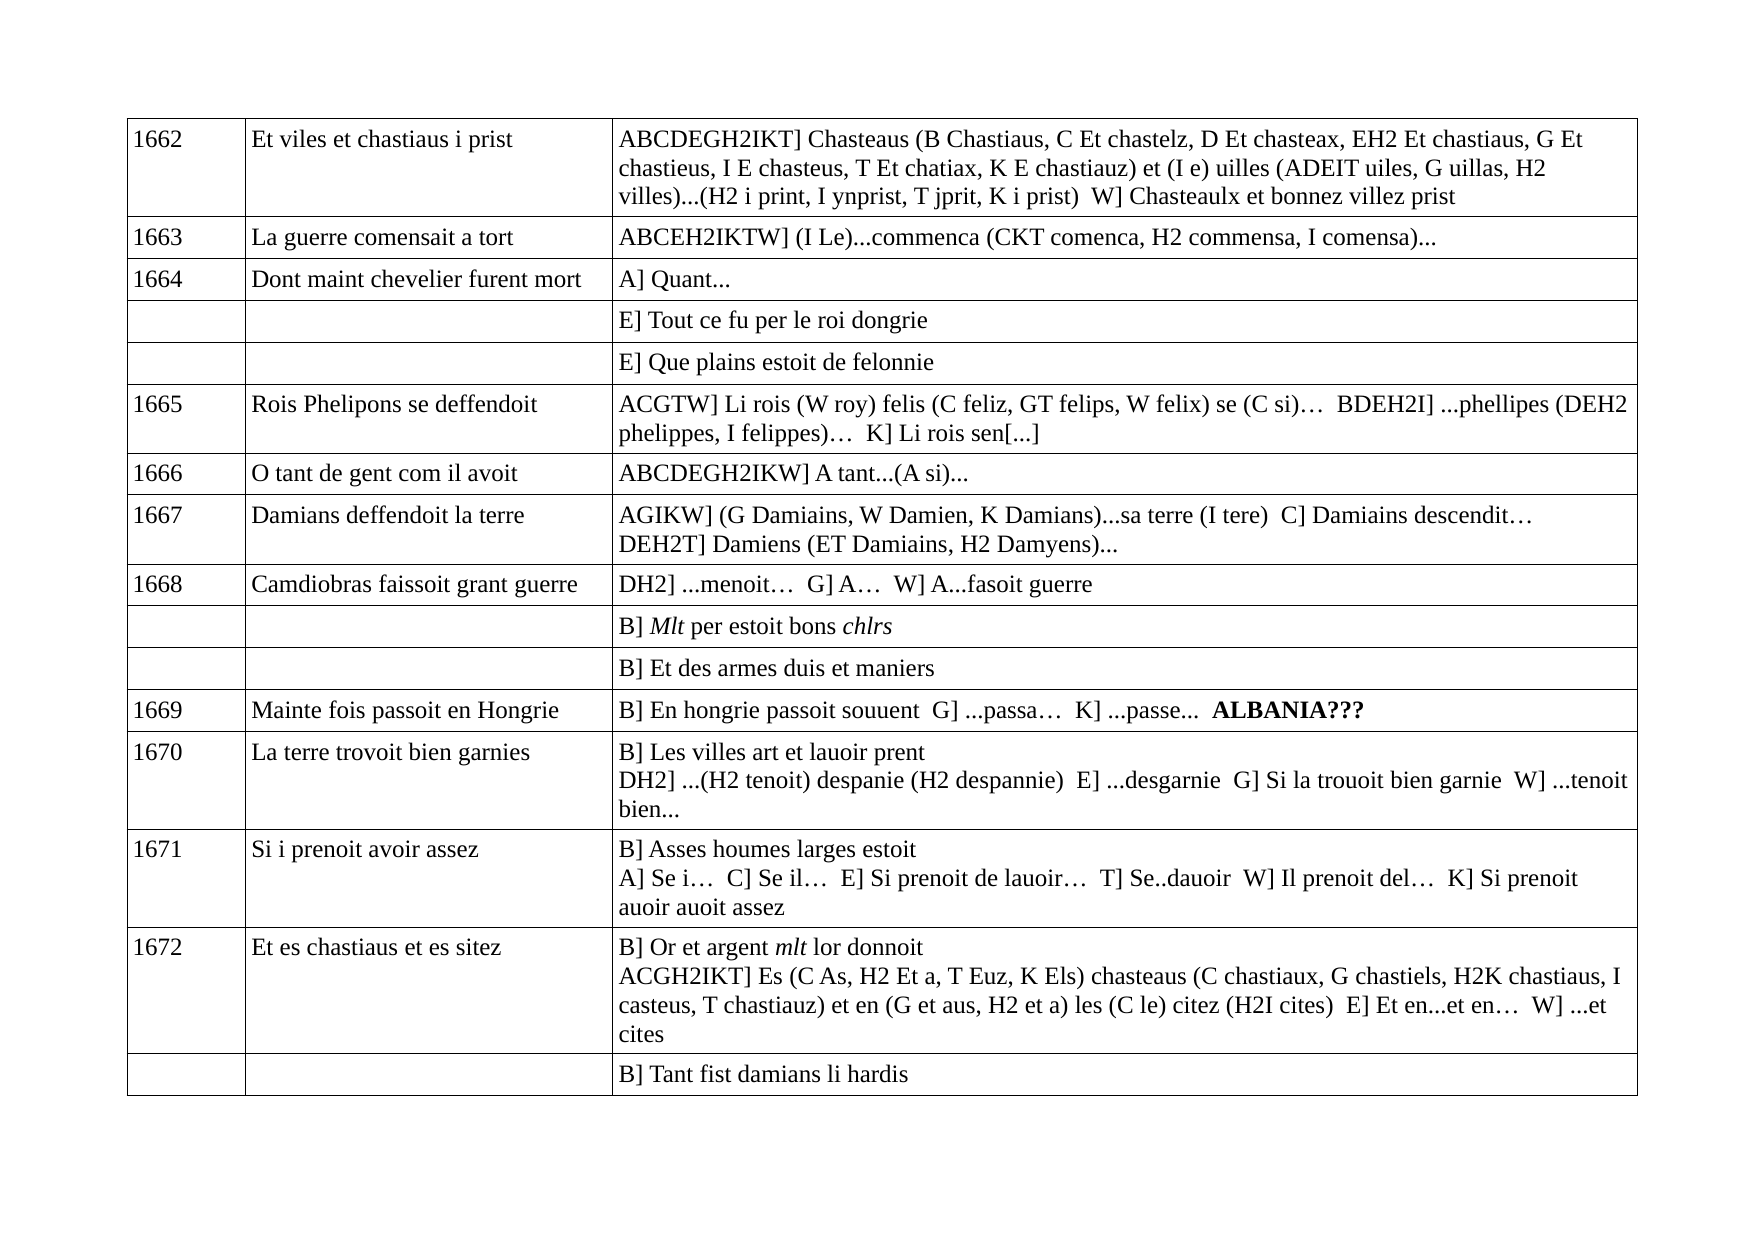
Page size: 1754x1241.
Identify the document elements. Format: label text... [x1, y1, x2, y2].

table_cell [128, 343, 245, 383]
table_cell O tant de gent com il avoit [246, 454, 612, 494]
table_cell [246, 301, 612, 342]
table_cell 1663 [128, 217, 245, 258]
table_cell La guerre comensait a tort [246, 217, 612, 258]
table_cell La terre trovoit bien garnies [246, 732, 612, 829]
table_cell ABCDEGH2IKT] Chasteaus (B Chastiaus, C Et chastelz, D Et chasteax, EH2 Et chastiaus, G Et chastieus, I E chasteus, T Et chatiax, K E chastiauz) et (I e) uilles (ADEIT uiles, G uillas, H2 villes)...(H2 i print, I ynprist, T jprit, K i prist) W] Chasteaulx et bonnez villez prist [613, 119, 1637, 216]
table_cell Camdiobras faissoit grant guerre [246, 565, 612, 605]
table_cell DH2] ...menoit… G] A… W] A...fasoit guerre [613, 565, 1637, 605]
table_cell 1664 [128, 259, 245, 300]
table_cell 1671 [128, 830, 245, 927]
table_cell 1668 [128, 565, 245, 605]
table_cell [128, 606, 245, 647]
table_cell B] Asses houmes larges estoit A] Se i… C] Se il… E] Si prenoit de lauoir… T] Se..dauoir W] Il prenoit del… K] Si prenoit auoir auoit assez [613, 830, 1637, 927]
table_cell 1662 [128, 119, 245, 216]
table_cell B] Et des armes duis et maniers [613, 648, 1637, 689]
table_cell B] Mlt per estoit bons chlrs [613, 606, 1637, 647]
table_cell Mainte fois passoit en Hongrie [246, 690, 612, 731]
table_cell [246, 606, 612, 647]
table_cell [128, 1054, 245, 1095]
table_cell ACGTW] Li rois (W roy) felis (C feliz, GT felips, W felix) se (C si)… BDEH2I] ...phellipes (DEH2 phelippes, I felippes)… K] Li rois sen[...] [613, 385, 1637, 452]
table_cell E] Tout ce fu per le roi dongrie [613, 301, 1637, 342]
table_cell ABCEH2IKTW] (I Le)...commenca (CKT comenca, H2 commensa, I comensa)... [613, 217, 1637, 258]
table_cell 1672 [128, 928, 245, 1053]
table_cell Et viles et chastiaus i prist [246, 119, 612, 216]
table_cell E] Que plains estoit de felonnie [613, 343, 1637, 383]
table_cell 1667 [128, 495, 245, 563]
table_cell Dont maint chevelier furent mort [246, 259, 612, 300]
table_cell B] En hongrie passoit souuent G] ...passa… K] ...passe... ALBANIA??? [613, 690, 1637, 731]
table_cell B] Or et argent mlt lor donnoit ACGH2IKT] Es (C As, H2 Et a, T Euz, K Els) chasteaus (C chastiaux, G chastiels, H2K chastiaus, I casteus, T chastiauz) et en (G et aus, H2 et a) les (C le) citez (H2I cites) E] Et en...et en… W] ...et cites [613, 928, 1637, 1053]
table_cell 1669 [128, 690, 245, 731]
table_cell B] Tant fist damians li hardis [613, 1054, 1637, 1095]
table_cell Rois Phelipons se deffendoit [246, 385, 612, 452]
table_cell [246, 1054, 612, 1095]
table_cell 1670 [128, 732, 245, 829]
table_cell Damians deffendoit la terre [246, 495, 612, 563]
table_cell Et es chastiaus et es sitez [246, 928, 612, 1053]
table_cell ABCDEGH2IKW] A tant...(A si)... [613, 454, 1637, 494]
table_cell 1665 [128, 385, 245, 452]
table_cell A] Quant... [613, 259, 1637, 300]
table_cell Si i prenoit avoir assez [246, 830, 612, 927]
table_cell 1666 [128, 454, 245, 494]
table_cell [246, 648, 612, 689]
table_cell [128, 648, 245, 689]
table_cell [128, 301, 245, 342]
table_cell B] Les villes art et lauoir prent DH2] ...(H2 tenoit) despanie (H2 despannie) E] ...desgarnie G] Si la trouoit bien garnie W] ...tenoit bien... [613, 732, 1637, 829]
table_cell [246, 343, 612, 383]
table_cell AGIKW] (G Damiains, W Damien, K Damians)...sa terre (I tere) C] Damiains descendit… DEH2T] Damiens (ET Damiains, H2 Damyens)... [613, 495, 1637, 563]
